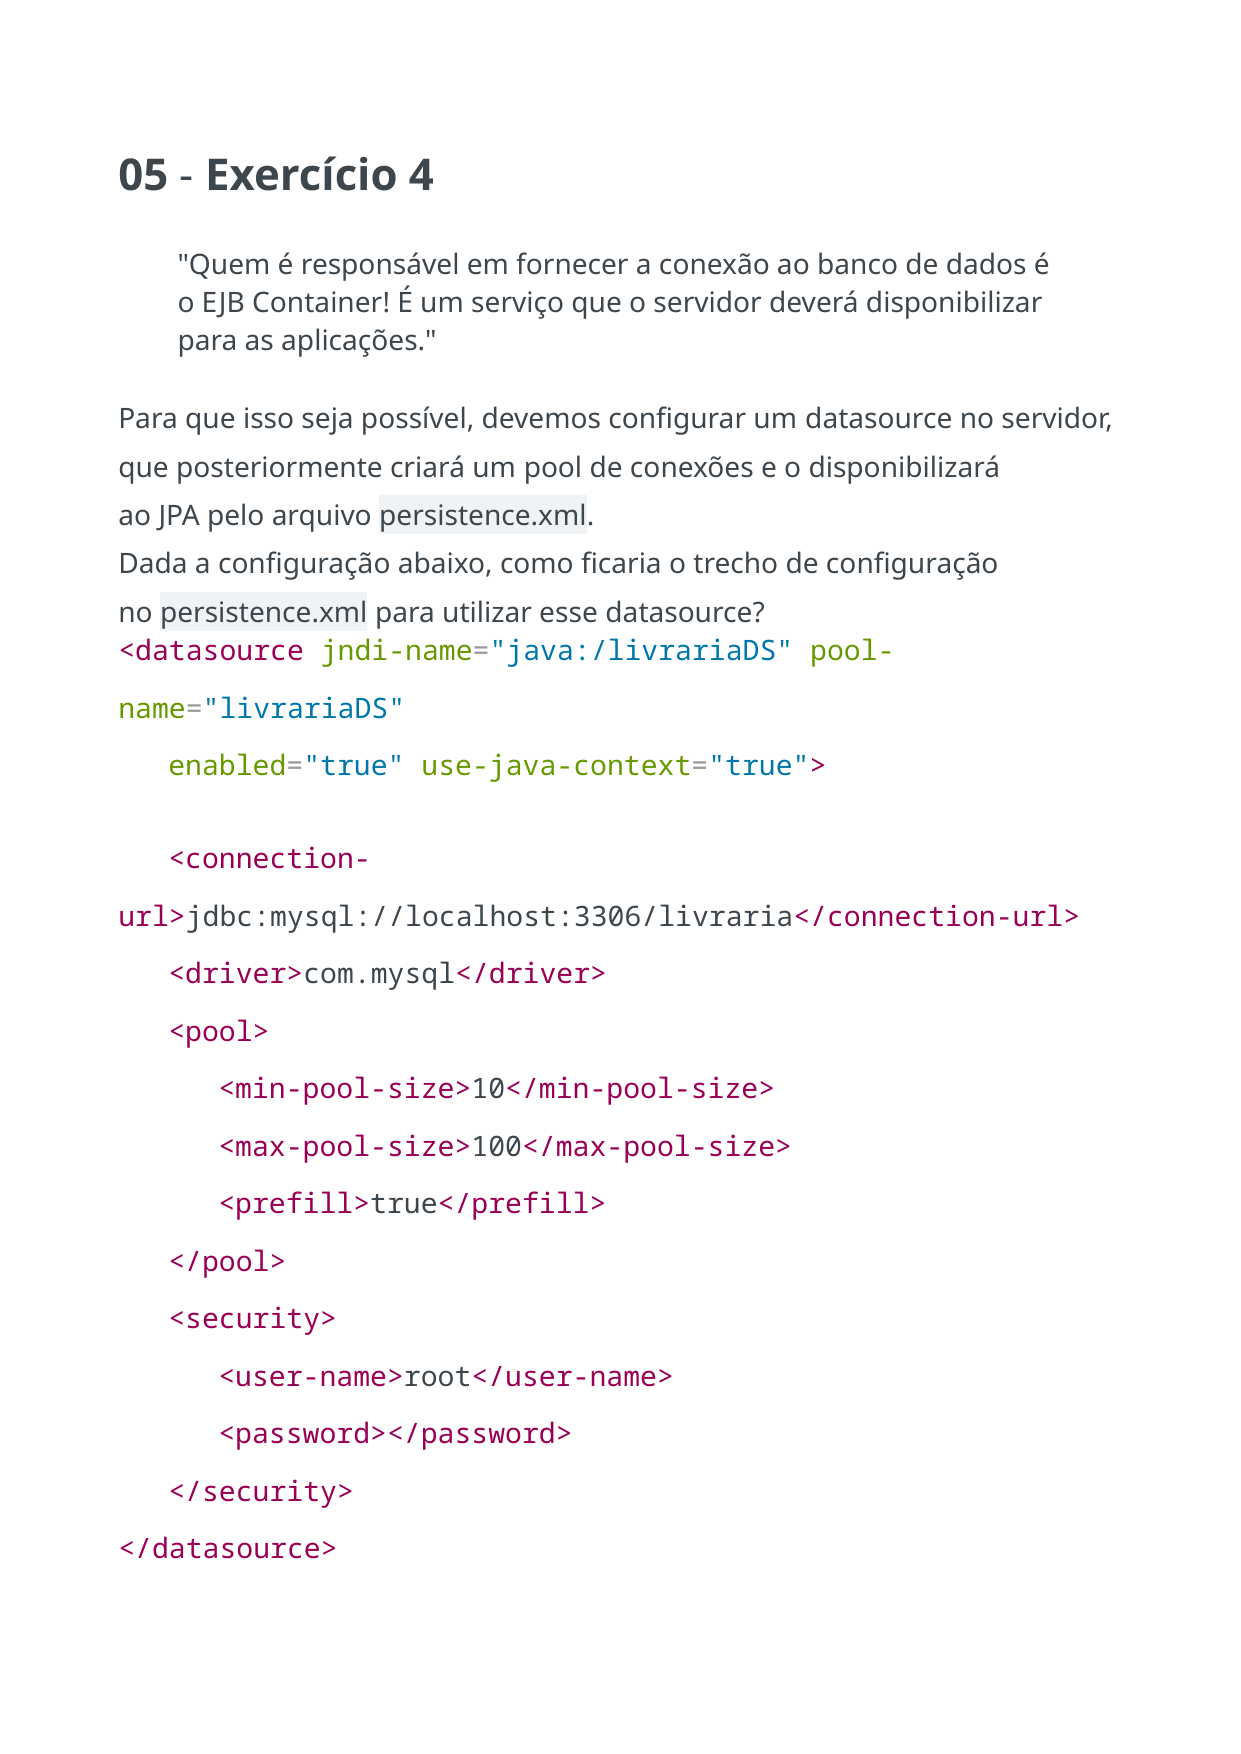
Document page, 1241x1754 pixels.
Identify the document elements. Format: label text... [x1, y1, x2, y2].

text <prefill>true</prefill> [118, 1183, 1122, 1222]
text <datasource jndi-name="java:/livrariaDS" pool-name="livrariaDS" [118, 631, 1122, 726]
text <max-pool-size>100</max-pool-size> [118, 1126, 1122, 1164]
text <min-pool-size>10</min-pool-size> [118, 1068, 1122, 1107]
text "Quem é responsável em fornecer a conexão ao banco de dados é o EJB Container! É um serviço que o servidor deverá disponibilizar para as aplicações." [177, 244, 1063, 359]
text <password></password> [118, 1413, 1122, 1452]
text </pool> [118, 1241, 1122, 1279]
text <security> [118, 1298, 1122, 1337]
text <pool> [118, 1011, 1122, 1049]
text </security> [118, 1471, 1122, 1509]
subtitle 05 - Exercício 4 [118, 143, 1122, 203]
subtitle Dada a configuração abaixo, como ficaria o trecho de configuração no persistence.xml para utilizar esse datasource? [118, 534, 1122, 631]
text <connection-url>jdbc:mysql://localhost:3306/livraria</connection-url> [118, 838, 1122, 934]
subtitle Para que isso seja possível, devemos configurar um datasource no servidor, que posteriormente criará um pool de conexões e o disponibilizará ao JPA pelo arquivo persistence.xml. [118, 388, 1122, 534]
text </datasource> [118, 1528, 1122, 1567]
text <driver>com.mysql</driver> [118, 953, 1122, 992]
text <user-name>root</user-name> [118, 1356, 1122, 1394]
text enabled="true" use-java-context="true"> [118, 746, 1122, 784]
